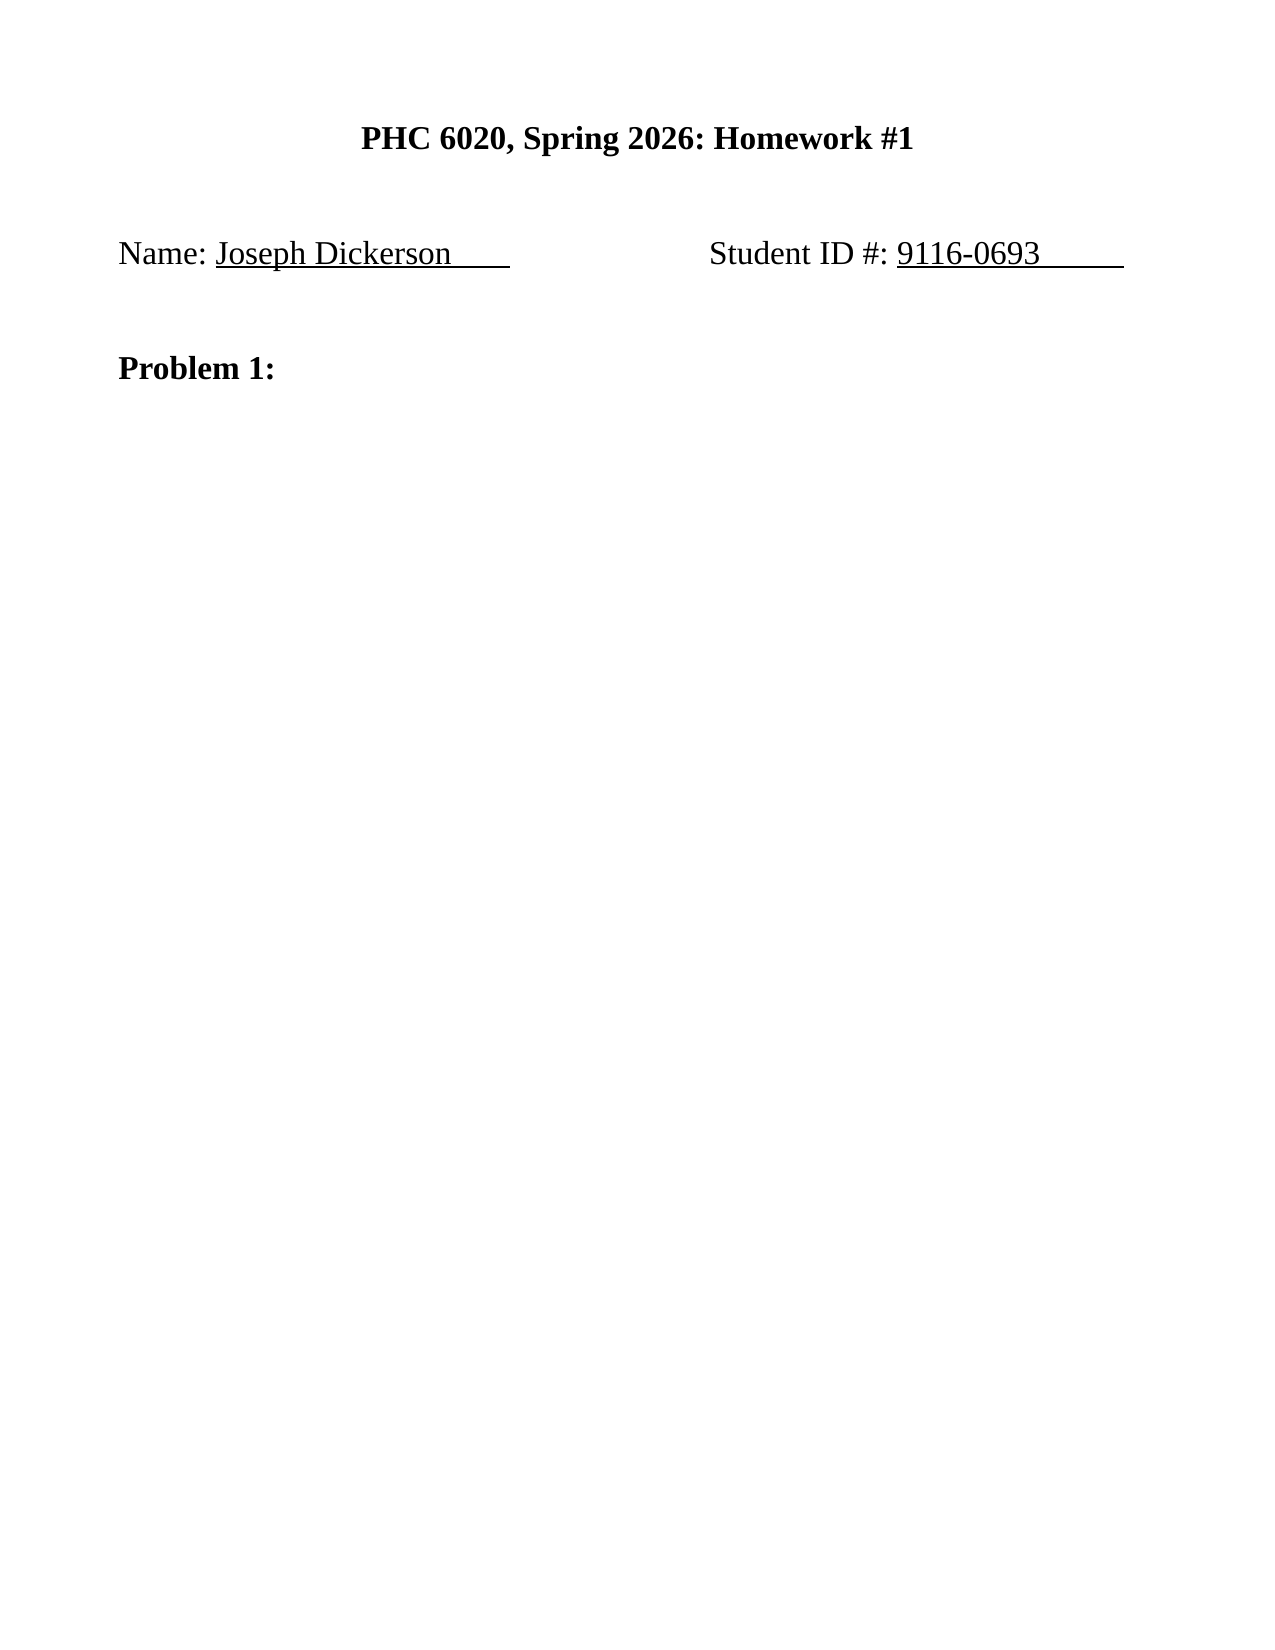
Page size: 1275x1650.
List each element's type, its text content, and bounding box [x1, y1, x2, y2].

text PHC 6020, Spring 2026: Homework #1 [118, 118, 1157, 156]
text Problem 1: [118, 348, 1157, 386]
text Name: Joseph Dickerson Student ID #: 9116-0693 [118, 233, 1157, 271]
